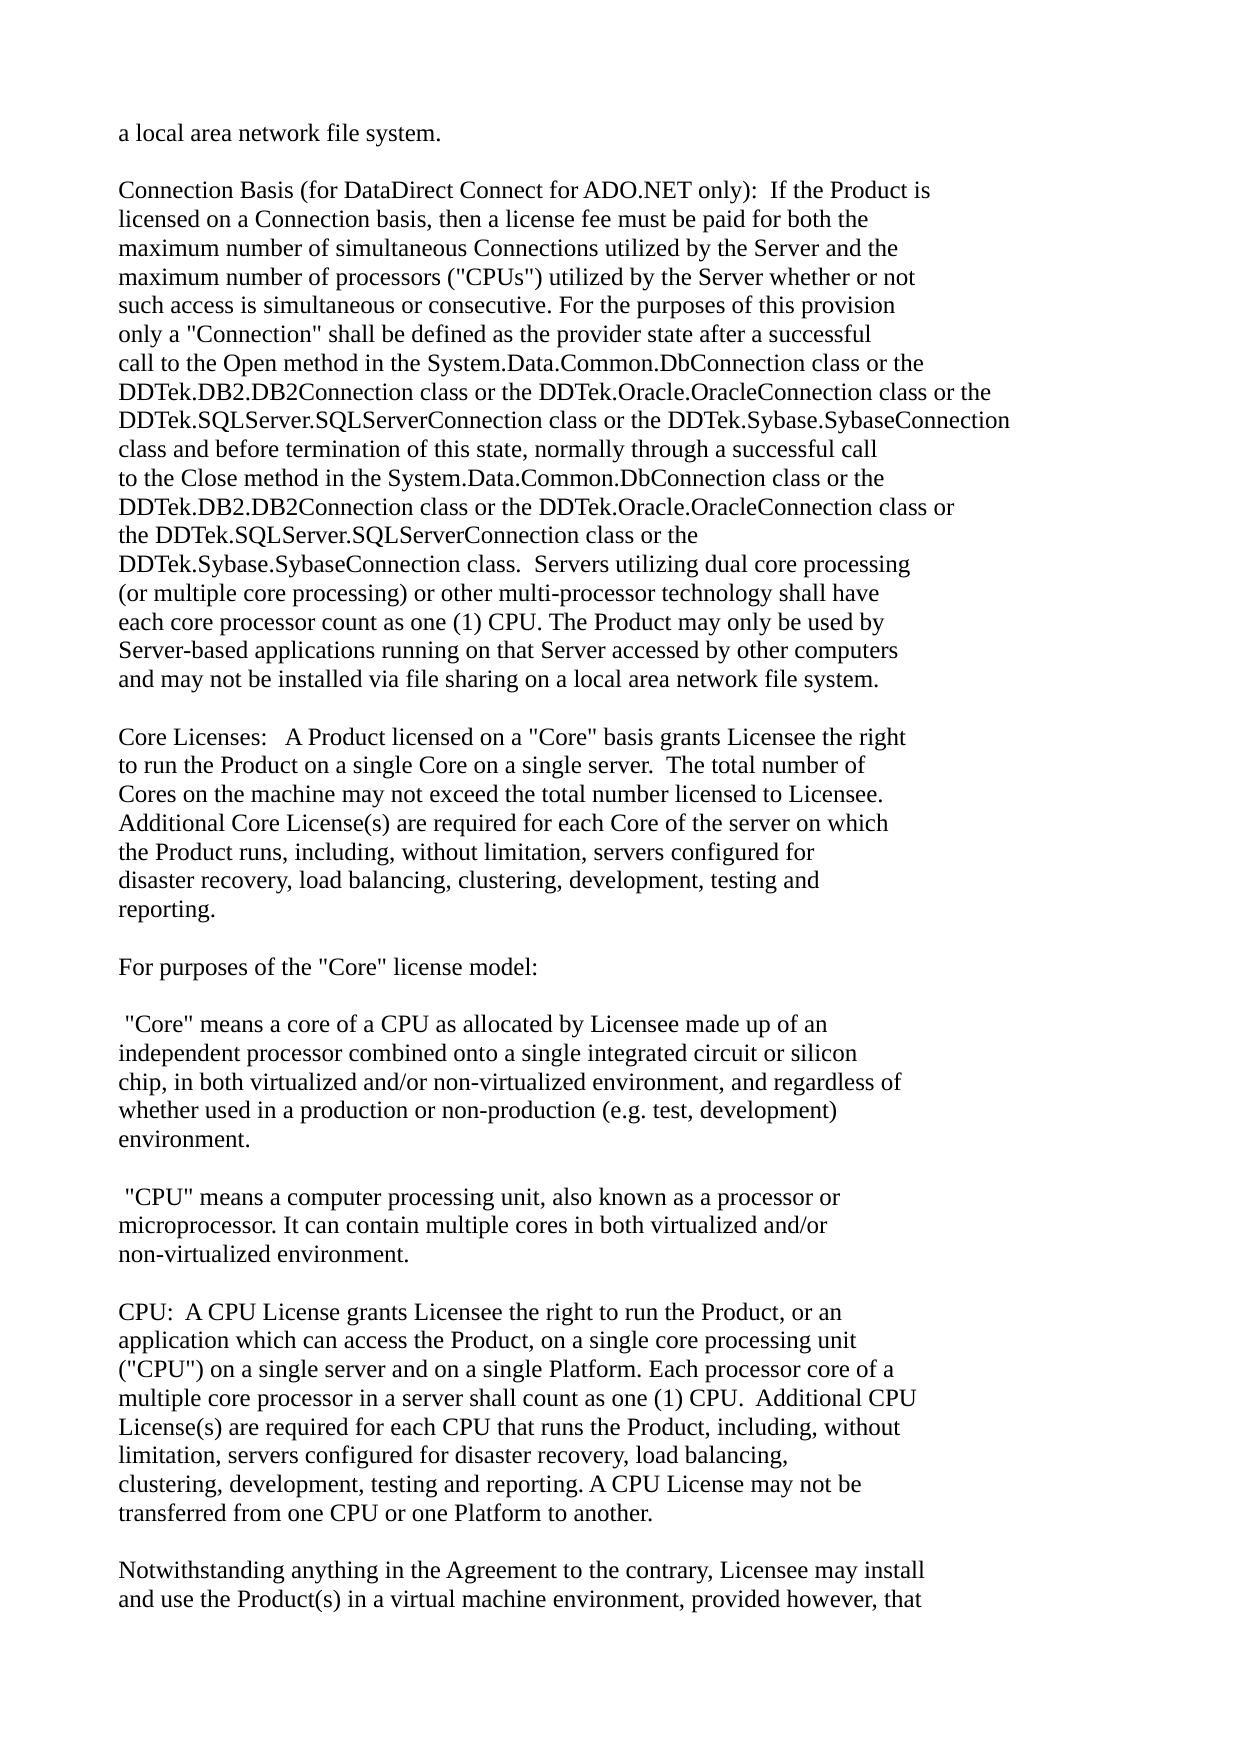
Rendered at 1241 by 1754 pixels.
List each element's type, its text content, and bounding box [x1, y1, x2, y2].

text a local area network file system. [118, 118, 1122, 147]
text maximum number of processors ("CPUs") utilized by the Server whether or not [118, 262, 1122, 291]
text "CPU" means a computer processing unit, also known as a processor or [118, 1182, 1122, 1211]
text each core processor count as one (1) CPU. The Product may only be used by [118, 607, 1122, 636]
text DDTek.DB2.DB2Connection class or the DDTek.Oracle.OracleConnection class or the [118, 377, 1122, 406]
text only a "Connection" shall be defined as the provider state after a successful [118, 319, 1122, 348]
text CPU: A CPU License grants Licensee the right to run the Product, or an [118, 1297, 1122, 1326]
text application which can access the Product, on a single core processing unit [118, 1326, 1122, 1354]
text DDTek.DB2.DB2Connection class or the DDTek.Oracle.OracleConnection class or [118, 492, 1122, 521]
text DDTek.Sybase.SybaseConnection class. Servers utilizing dual core processing [118, 549, 1122, 578]
text "Core" means a core of a CPU as allocated by Licensee made up of an [118, 1009, 1122, 1038]
text Server-based applications running on that Server accessed by other computers [118, 636, 1122, 664]
text DDTek.SQLServer.SQLServerConnection class or the DDTek.Sybase.SybaseConnection [118, 406, 1122, 434]
text the Product runs, including, without limitation, servers configured for [118, 837, 1122, 866]
text call to the Open method in the System.Data.Common.DbConnection class or the [118, 348, 1122, 377]
text clustering, development, testing and reporting. A CPU License may not be [118, 1469, 1122, 1498]
text multiple core processor in a server shall count as one (1) CPU. Additional CPU [118, 1383, 1122, 1412]
text whether used in a production or non-production (e.g. test, development) [118, 1096, 1122, 1124]
text licensed on a Connection basis, then a license fee must be paid for both the [118, 204, 1122, 233]
text For purposes of the "Core" license model: [118, 952, 1122, 981]
text to the Close method in the System.Data.Common.DbConnection class or the [118, 463, 1122, 492]
text Cores on the machine may not exceed the total number licensed to Licensee. [118, 779, 1122, 808]
text and use the Product(s) in a virtual machine environment, provided however, that [118, 1584, 1122, 1613]
text the DDTek.SQLServer.SQLServerConnection class or the [118, 521, 1122, 549]
text License(s) are required for each CPU that runs the Product, including, without [118, 1412, 1122, 1441]
text Notwithstanding anything in the Agreement to the contrary, Licensee may install [118, 1556, 1122, 1584]
text disaster recovery, load balancing, clustering, development, testing and [118, 866, 1122, 894]
text limitation, servers configured for disaster recovery, load balancing, [118, 1441, 1122, 1469]
text Core Licenses: A Product licensed on a "Core" basis grants Licensee the right [118, 722, 1122, 751]
text such access is simultaneous or consecutive. For the purposes of this provision [118, 291, 1122, 319]
text class and before termination of this state, normally through a successful call [118, 434, 1122, 463]
text to run the Product on a single Core on a single server. The total number of [118, 751, 1122, 779]
text independent processor combined onto a single integrated circuit or silicon [118, 1038, 1122, 1067]
text non-virtualized environment. [118, 1239, 1122, 1268]
text (or multiple core processing) or other multi-processor technology shall have [118, 578, 1122, 607]
text chip, in both virtualized and/or non-virtualized environment, and regardless of [118, 1067, 1122, 1096]
text and may not be installed via file sharing on a local area network file system. [118, 664, 1122, 693]
text Additional Core License(s) are required for each Core of the server on which [118, 808, 1122, 837]
text environment. [118, 1124, 1122, 1153]
text microprocessor. It can contain multiple cores in both virtualized and/or [118, 1211, 1122, 1239]
text maximum number of simultaneous Connections utilized by the Server and the [118, 233, 1122, 262]
text ("CPU") on a single server and on a single Platform. Each processor core of a [118, 1354, 1122, 1383]
text transferred from one CPU or one Platform to another. [118, 1498, 1122, 1527]
text reporting. [118, 894, 1122, 923]
text Connection Basis (for DataDirect Connect for ADO.NET only): If the Product is [118, 176, 1122, 204]
